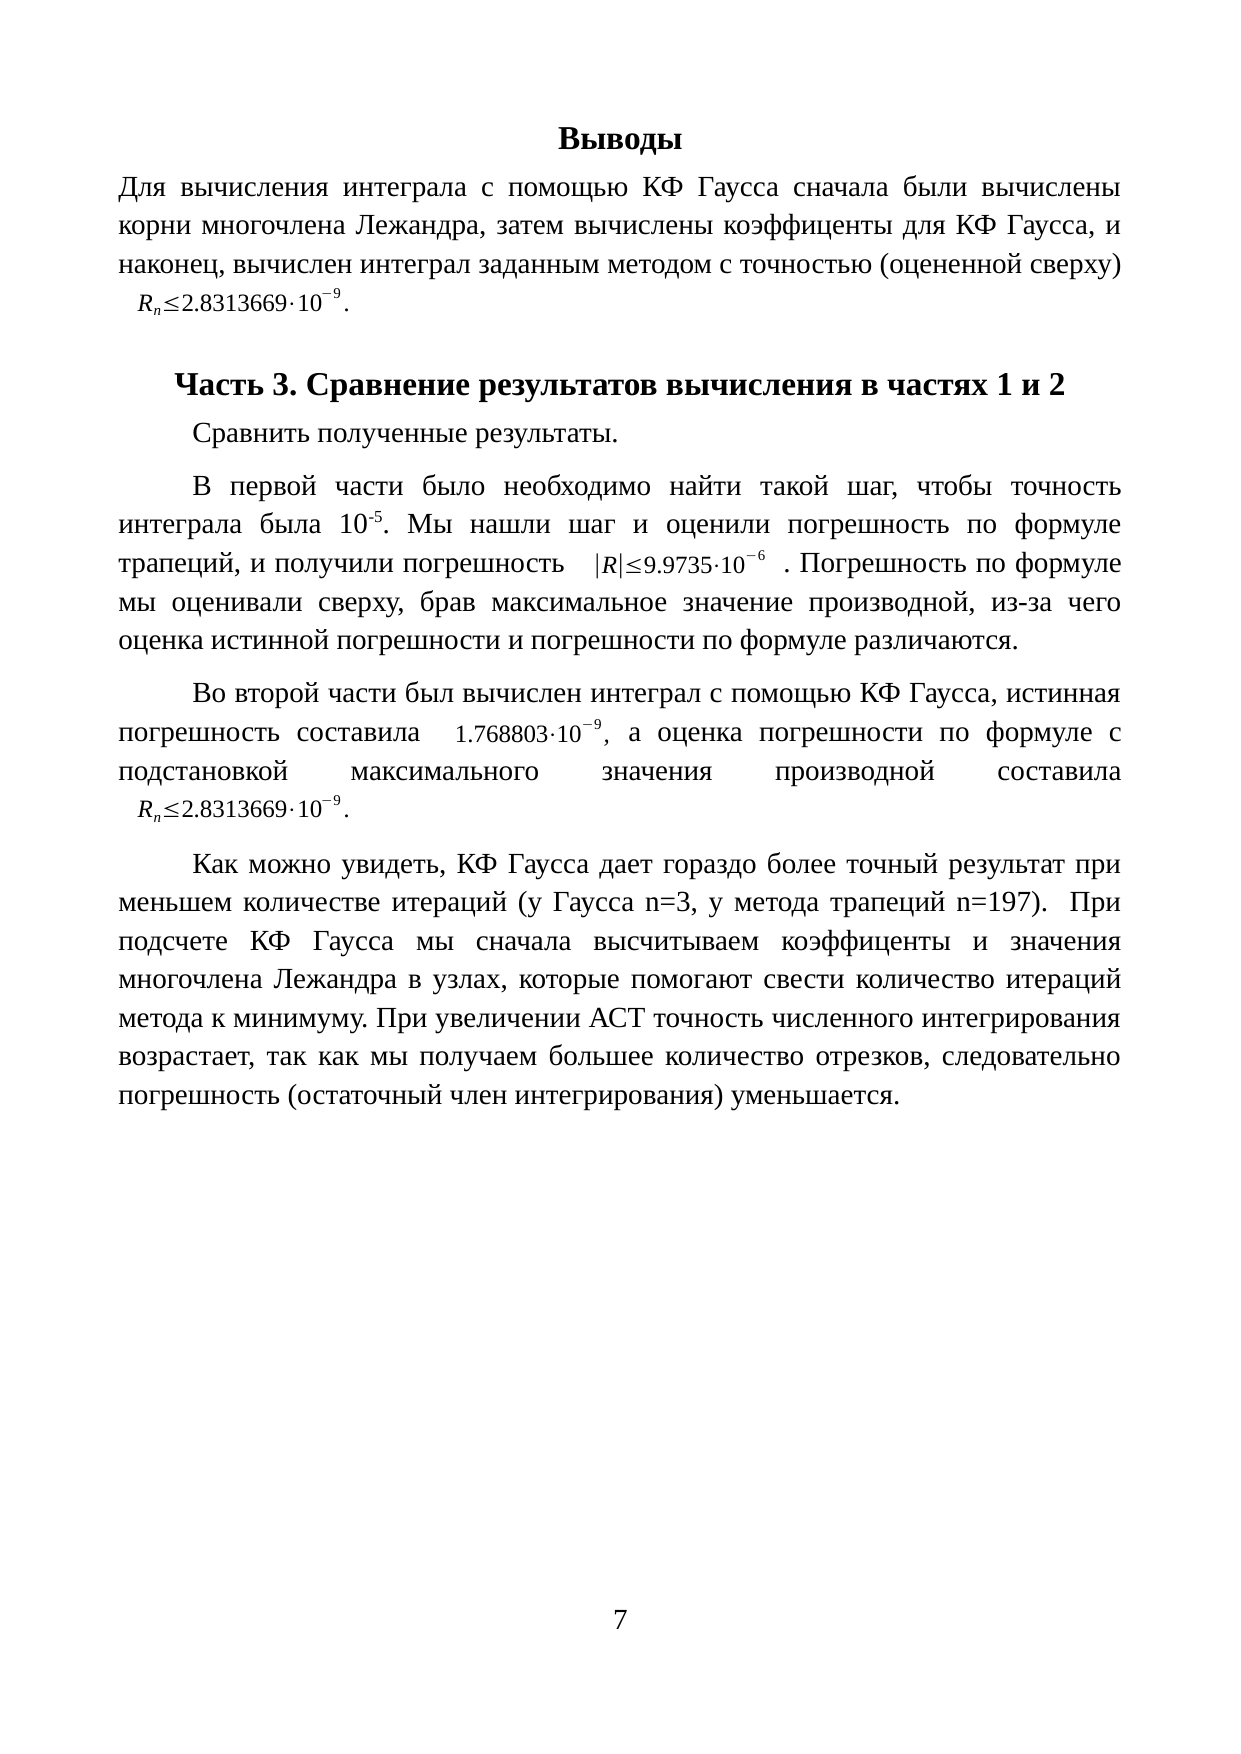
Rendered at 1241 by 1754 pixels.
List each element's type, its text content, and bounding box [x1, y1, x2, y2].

text Для вычисления интеграла с помощью КФ Гаусса сначала были вычислены корни многочлена Лежандра, затем вычислены коэффиценты для КФ Гаусса, и наконец, вычислен интеграл заданным методом с точностью (оцененной сверху) [118, 169, 1122, 319]
text Сравнить полученные результаты. [118, 415, 1122, 448]
subtitle Часть 3. Сравнение результатов вычисления в частях 1 и 2 [118, 364, 1122, 402]
text Как можно увидеть, КФ Гаусса дает гораздо более точный результат при меньшем количестве итераций (у Гаусса n=3, у метода трапеций n=197). При подсчете КФ Гаусса мы сначала высчитываем коэффиценты и значения многочлена Лежандра в узлах, которые помогают свести количество итераций метода к минимуму. При увеличении АСТ точность численного интегрирования возрастает, так как мы получаем большее количество отрезков, следовательно погрешность (остаточный член интегрирования) уменьшается. [118, 846, 1122, 1111]
text В первой части было необходимо найти такой шаг, чтобы точность интеграла была 10-5. Мы нашли шаг и оценили погрешность по формуле трапеций, и получили погрешность . Погрешность по формуле мы оценивали сверху, брав максимальное значение производной, из-за чего оценка истинной погрешности и погрешности по формуле различаются. [118, 468, 1122, 656]
subtitle Выводы [118, 118, 1122, 156]
text Во второй части был вычислен интеграл с помощью КФ Гаусса, истинная погрешность составила а оценка погрешности по формуле с подстановкой максимального значения производной составила [118, 676, 1122, 826]
